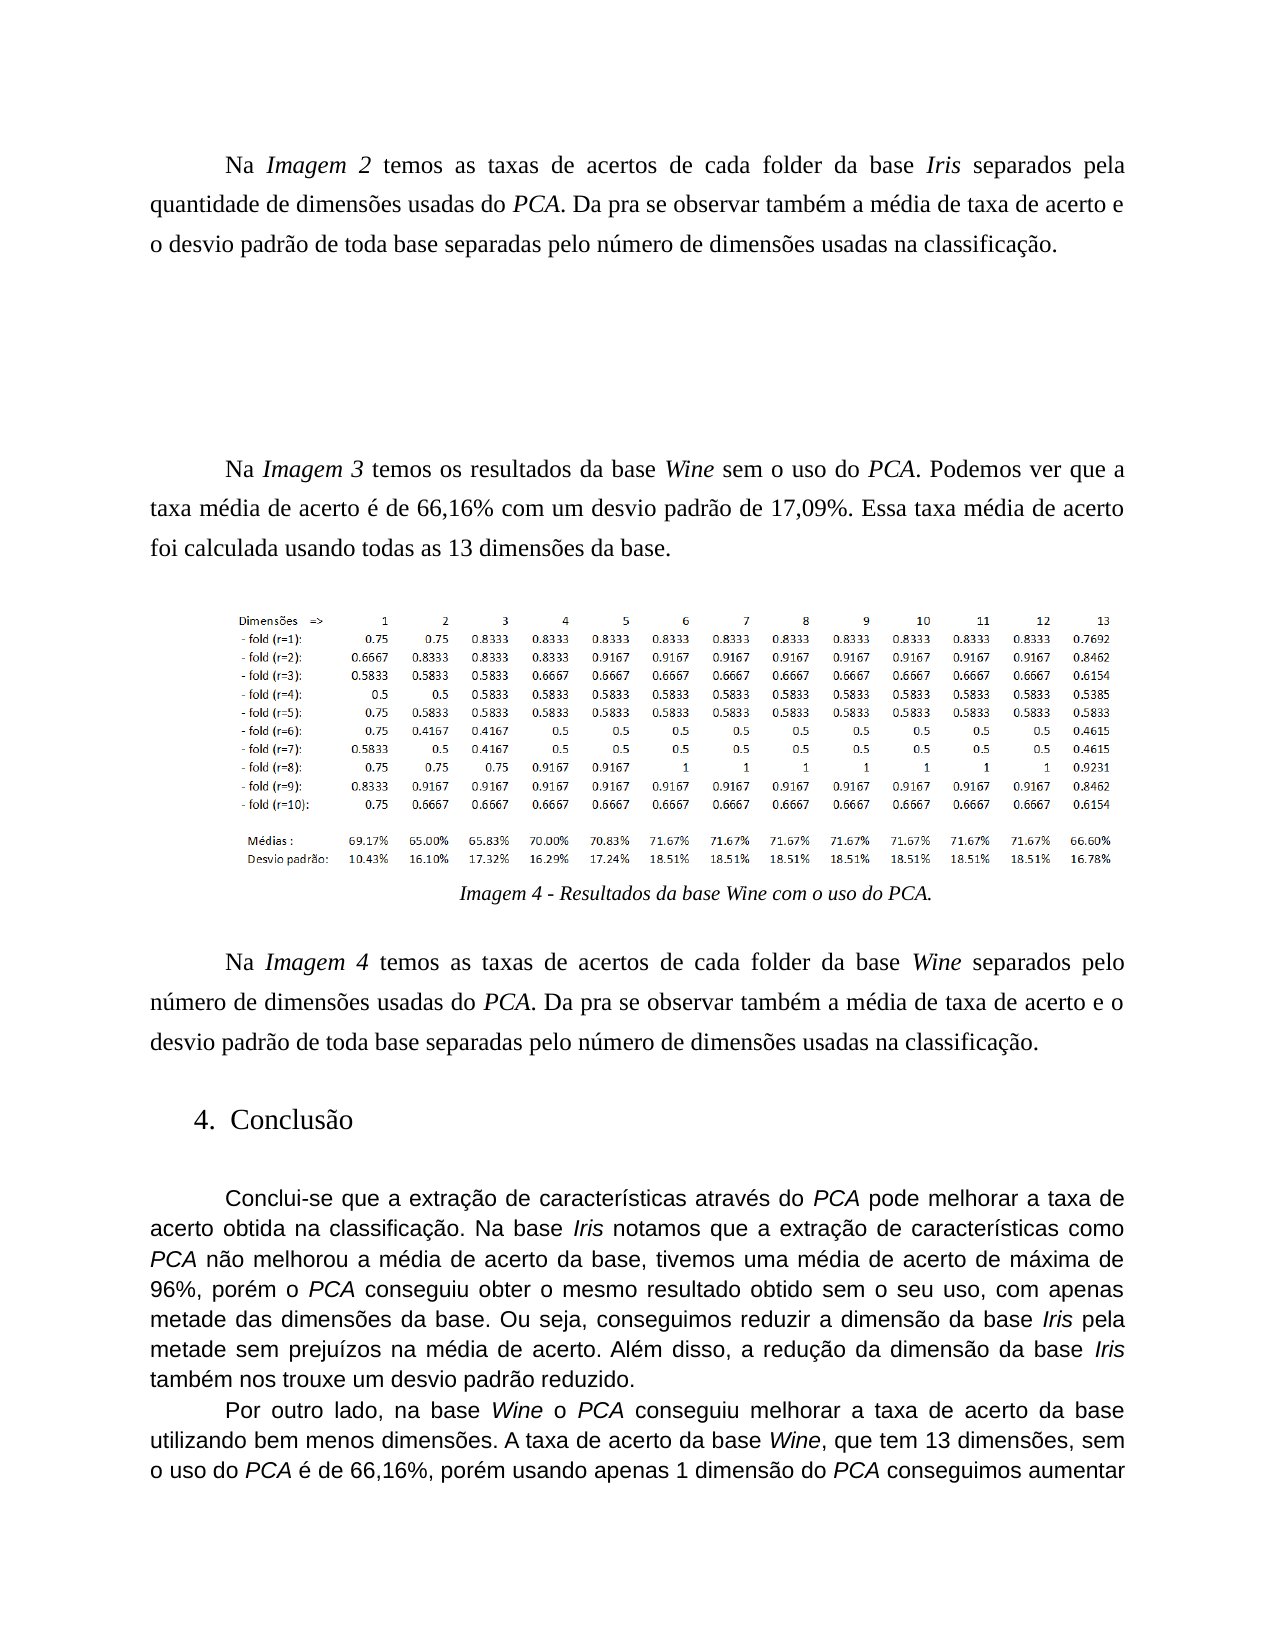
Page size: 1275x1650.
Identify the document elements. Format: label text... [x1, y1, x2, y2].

text Imagem 4 - Resultados da base Wine com o uso do PCA. [225, 881, 1125, 905]
text 4. Conclusão [150, 1102, 1125, 1136]
picture [234, 612, 1119, 872]
text Na Imagem 3 temos os resultados da base Wine sem o uso do PCA. Podemos ver que a taxa média de acerto é de 66,16% com um desvio padrão de 17,09%. Essa taxa média de acerto foi calculada usando todas as 13 dimensões da base. [150, 454, 1125, 562]
text Por outro lado, na base Wine o PCA conseguiu melhorar a taxa de acerto da base utilizando bem menos dimensões. A taxa de acerto da base Wine, que tem 13 dimensões, sem o uso do PCA é de 66,16%, porém usando apenas 1 dimensão do PCA conseguimos aumentar [150, 1397, 1125, 1483]
text Conclui-se que a extração de características através do PCA pode melhorar a taxa de acerto obtida na classificação. Na base Iris notamos que a extração de características como PCA não melhorou a média de acerto da base, tivemos uma média de acerto de máxima de 96%, porém o PCA conseguiu obter o mesmo resultado obtido sem o seu uso, com apenas metade das dimensões da base. Ou seja, conseguimos reduzir a dimensão da base Iris pela metade sem prejuízos na média de acerto. Além disso, a redução da dimensão da base Iris também nos trouxe um desvio padrão reduzido. [150, 1185, 1125, 1393]
text Na Imagem 2 temos as taxas de acertos de cada folder da base Iris separados pela quantidade de dimensões usadas do PCA. Da pra se observar também a média de taxa de acerto e o desvio padrão de toda base separadas pelo número de dimensões usadas na classificação. [150, 150, 1125, 258]
text Na Imagem 4 temos as taxas de acertos de cada folder da base Wine separados pelo número de dimensões usadas do PCA. Da pra se observar também a média de taxa de acerto e o desvio padrão de toda base separadas pelo número de dimensões usadas na classificação. [150, 947, 1125, 1055]
